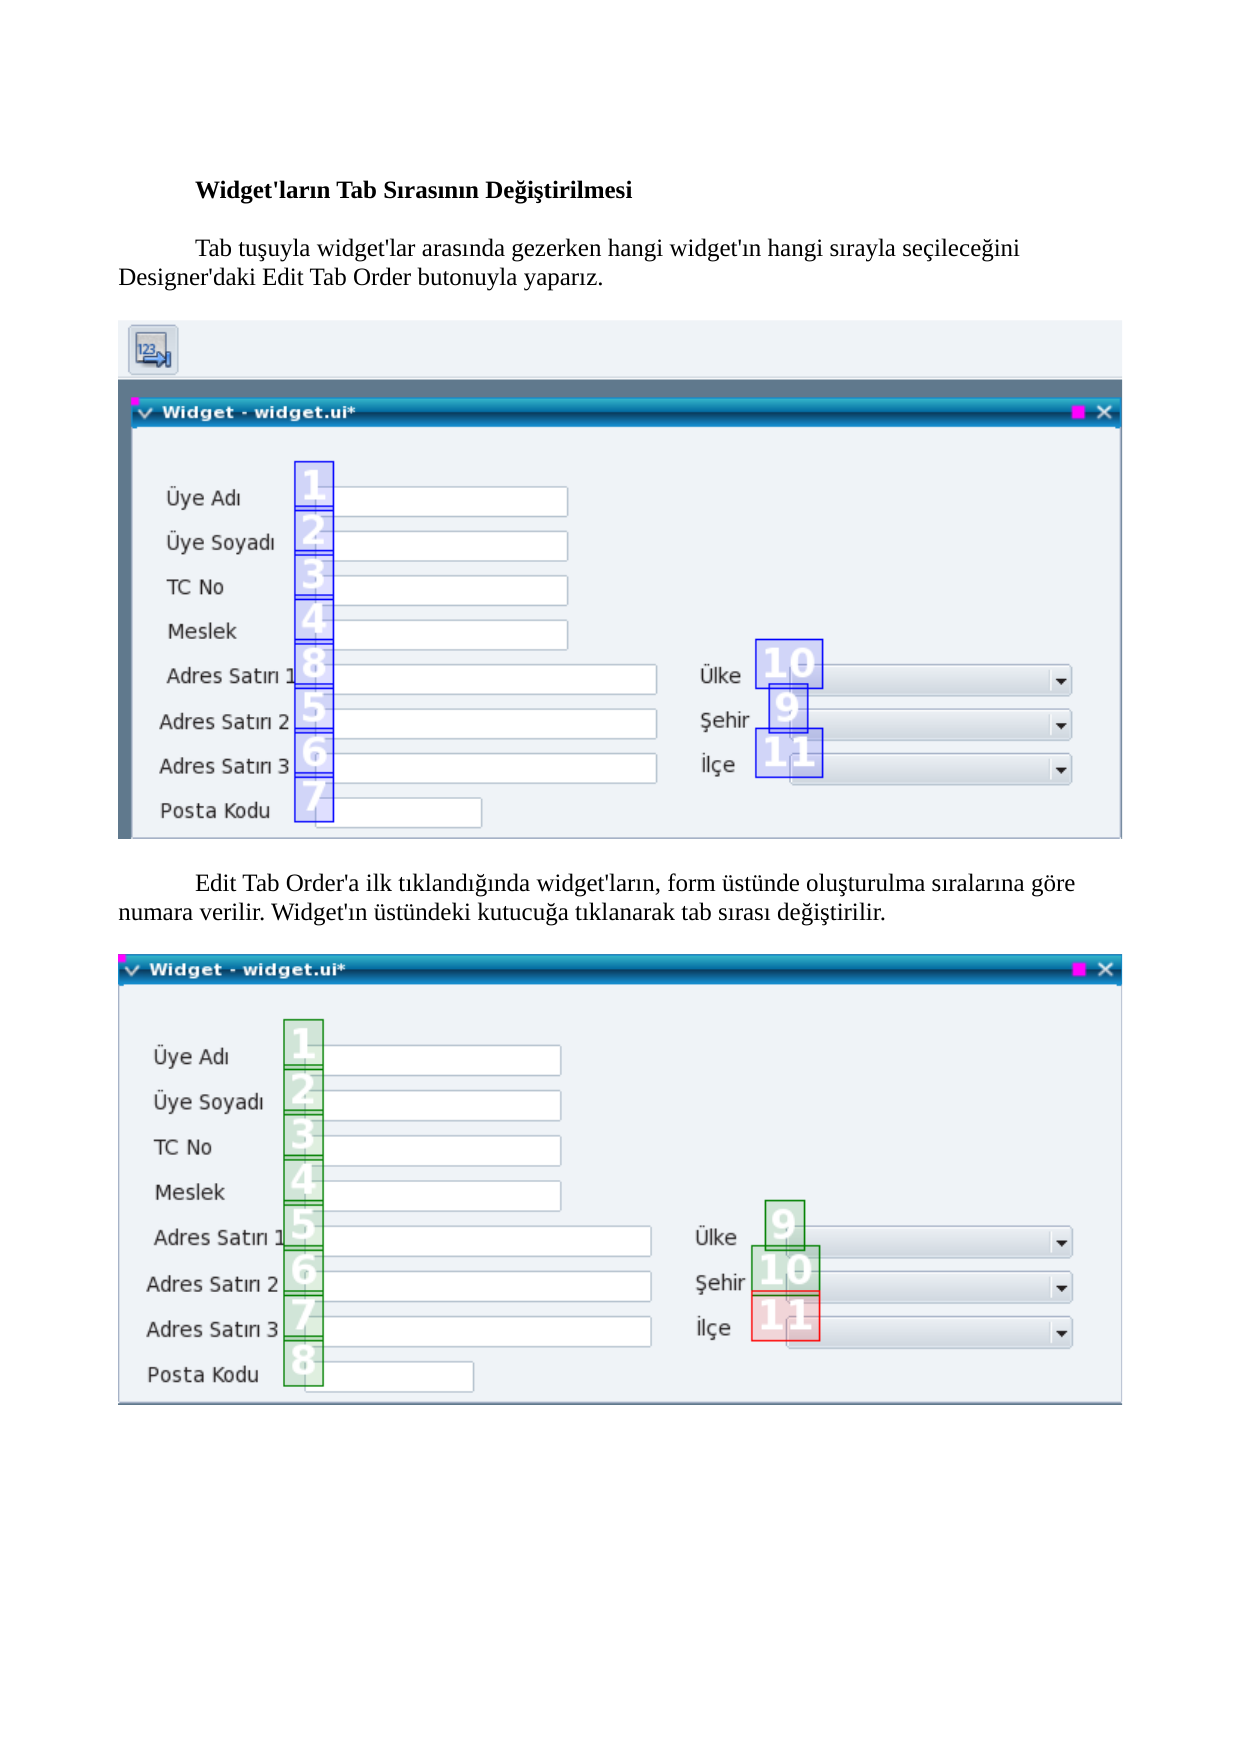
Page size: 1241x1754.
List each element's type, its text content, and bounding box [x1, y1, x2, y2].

text Widget'ların Tab Sırasının Değiştirilmesi [118, 176, 1122, 204]
picture [118, 319, 1123, 839]
text Edit Tab Order'a ilk tıklandığında widget'ların, form üstünde oluşturulma sıralarına göre numara verilir. Widget'ın üstündeki kutucuğa tıklanarak tab sırası değiştirilir. [118, 868, 1122, 925]
text Tab tuşuyla widget'lar arasında gezerken hangi widget'ın hangi sırayla seçileceğini Designer'daki Edit Tab Order butonuyla yaparız. [118, 233, 1122, 291]
picture [118, 954, 1123, 1405]
